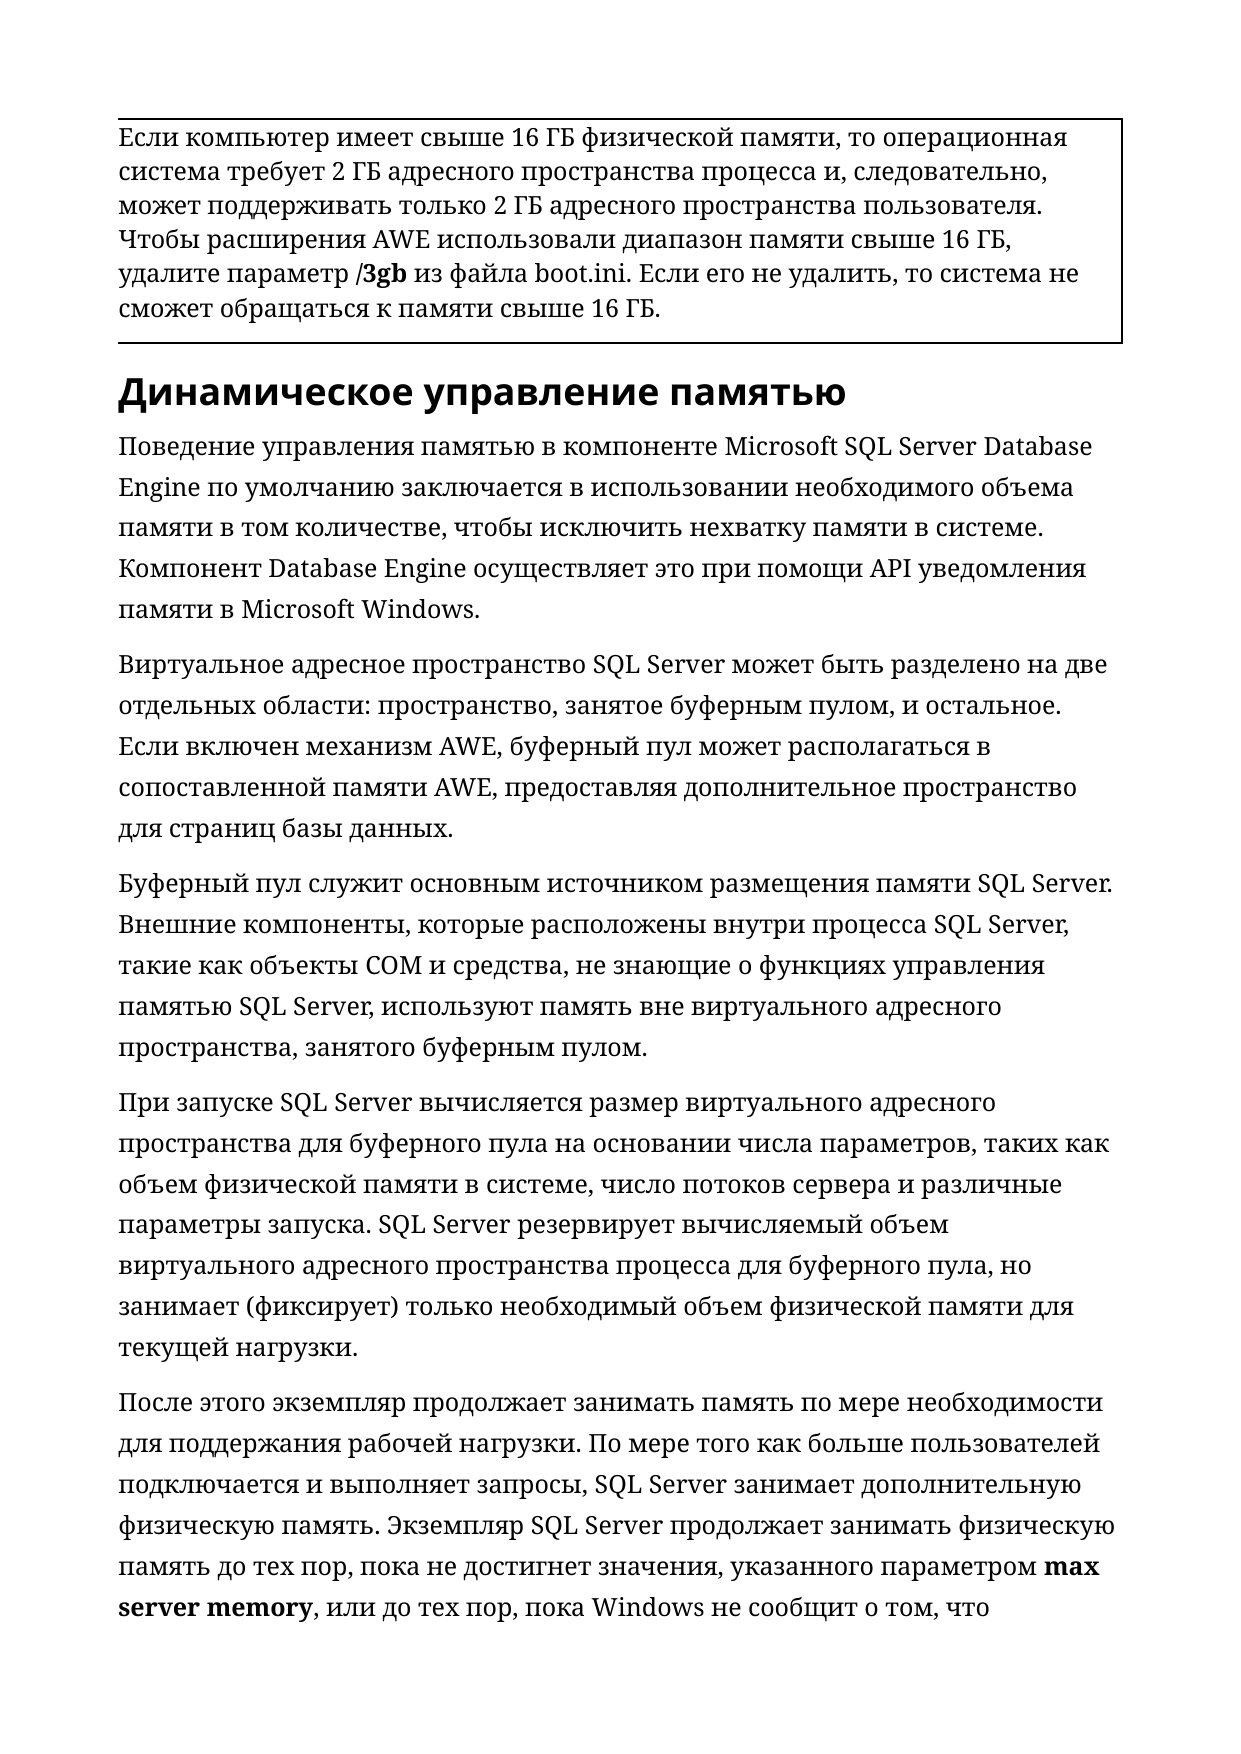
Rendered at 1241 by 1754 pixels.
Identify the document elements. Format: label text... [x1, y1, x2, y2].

text Виртуальное адресное пространство SQL Server может быть разделено на две отдельных области: пространство, занятое буферным пулом, и остальное. Если включен механизм AWE, буферный пул может располагаться в сопоставленной памяти AWE, предоставляя дополнительное пространство для страниц базы данных. [118, 647, 1122, 844]
text При запуске SQL Server вычисляется размер виртуального адресного пространства для буферного пула на основании числа параметров, таких как объем физической памяти в системе, число потоков сервера и различные параметры запуска. SQL Server резервирует вычисляемый объем виртуального адресного пространства процесса для буферного пула, но занимает (фиксирует) только необходимый объем физической памяти для текущей нагрузки. [118, 1085, 1122, 1364]
text Буферный пул служит основным источником размещения памяти SQL Server. Внешние компоненты, которые расположены внутри процесса SQL Server, такие как объекты COM и средства, не знающие о функциях управления памятью SQL Server, используют память вне виртуального адресного пространства, занятого буферным пулом. [118, 866, 1122, 1063]
subtitle Динамическое управление памятью [118, 365, 1122, 416]
text Поведение управления памятью в компоненте Microsoft SQL Server Database Engine по умолчанию заключается в использовании необходимого объема памяти в том количестве, чтобы исключить нехватку памяти в системе. Компонент Database Engine осуществляет это при помощи API уведомления памяти в Microsoft Windows. [118, 428, 1122, 626]
text После этого экземпляр продолжает занимать память по мере необходимости для поддержания рабочей нагрузки. По мере того как больше пользователей подключается и выполняет запросы, SQL Server занимает дополнительную физическую память. Экземпляр SQL Server продолжает занимать физическую память до тех пор, пока не достигнет значения, указанного параметром max server memory, или до тех пор, пока Windows не сообщит о том, что [118, 1385, 1122, 1623]
table_cell Если компьютер имеет свыше 16 ГБ физической памяти, то операционная система требует 2 ГБ адресного пространства процесса и, следовательно, может поддерживать только 2 ГБ адресного пространства пользователя. Чтобы расширения AWE использовали диапазон памяти свыше 16 ГБ, удалите параметр /3gb из файла boot.ini. Если его не удалить, то система не сможет обращаться к памяти свыше 16 ГБ. [118, 120, 1121, 342]
